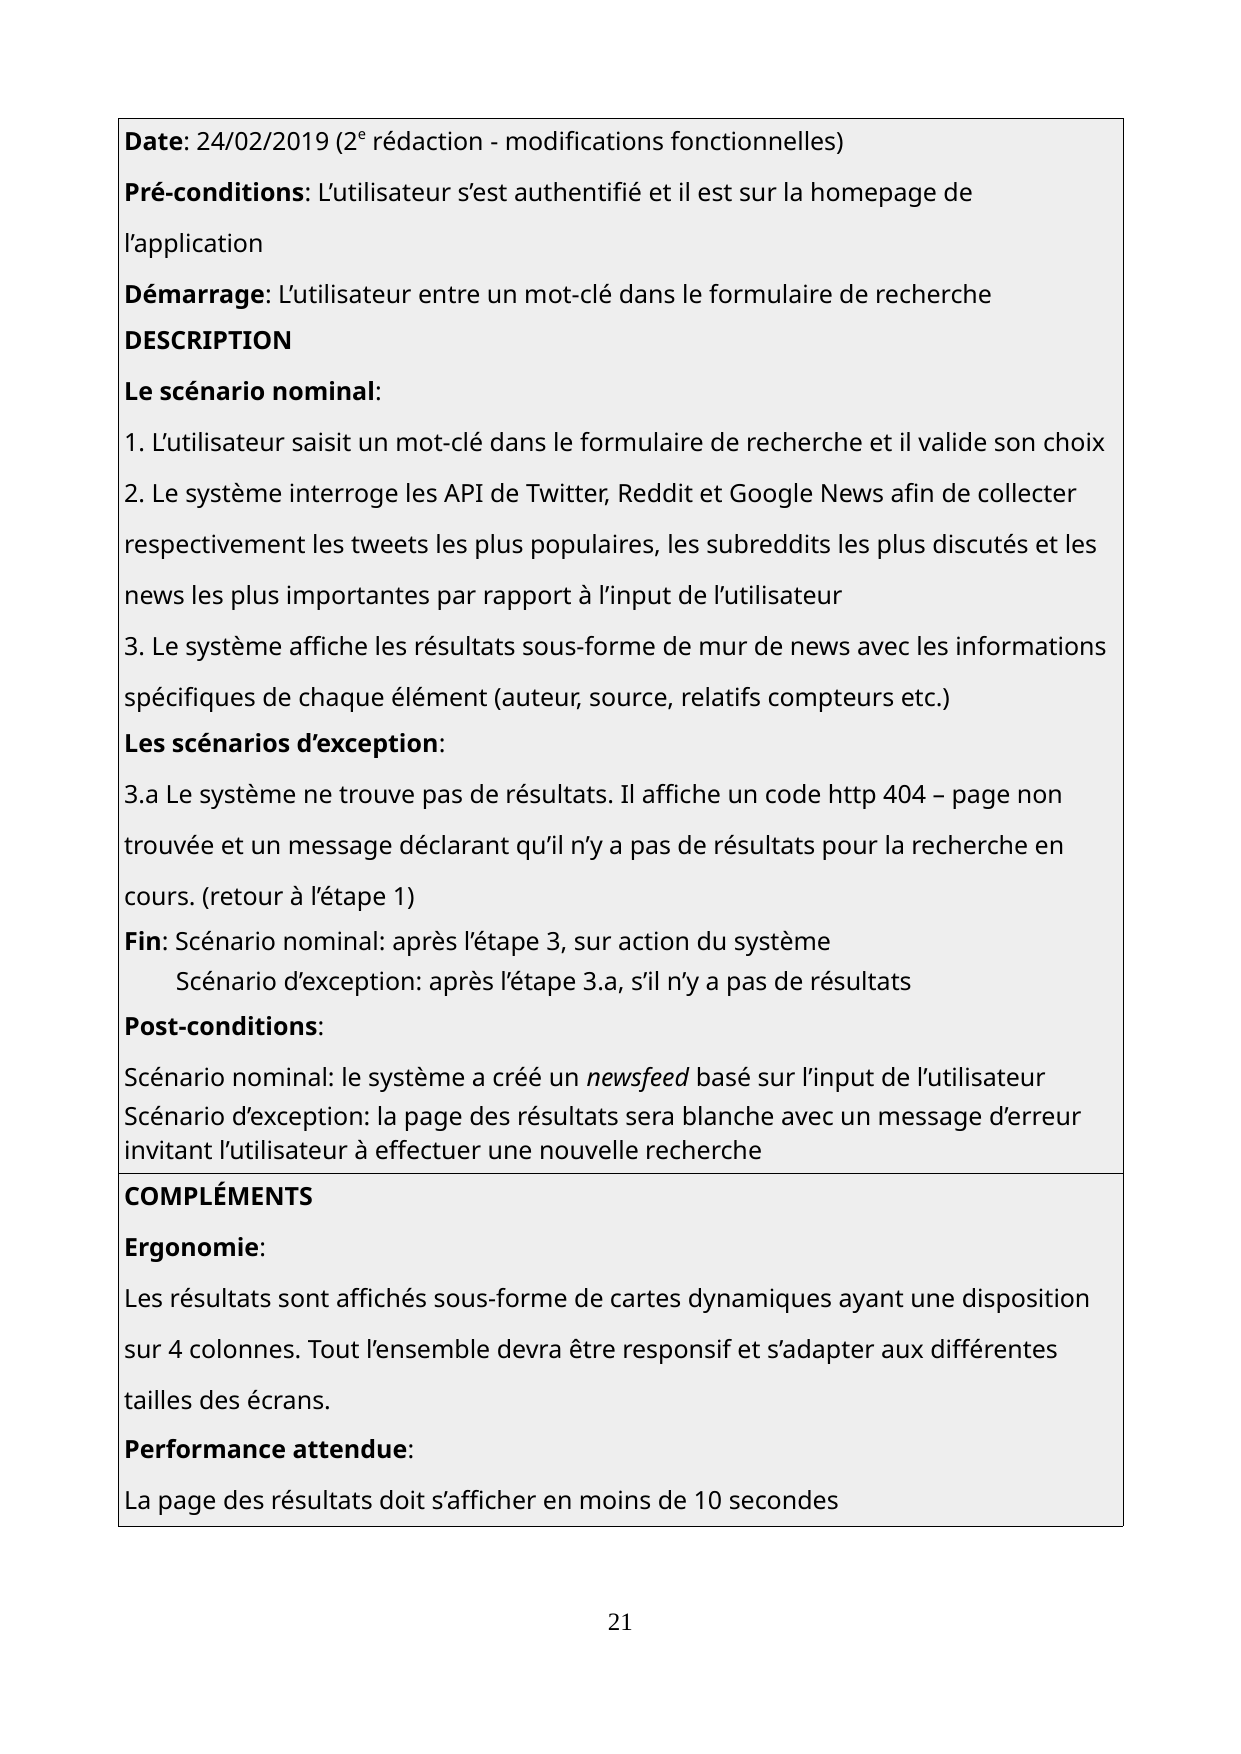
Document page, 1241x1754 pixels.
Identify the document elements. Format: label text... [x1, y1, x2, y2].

table_cell Fin: Scénario nominal: après l’étape 3, sur action du système Scénario d’exception: après l’étape 3.a, s’il n’y a pas de résultats [119, 918, 1123, 1003]
table_header COMPLÉMENTS Ergonomie: Les résultats sont affichés sous-forme de cartes dynamiques ayant une disposition sur 4 colonnes. Tout l’ensemble devra être responsif et s’adapter aux différentes tailles des écrans. [119, 1174, 1123, 1423]
table_cell Les scénarios d’exception: 3.a Le système ne trouve pas de résultats. Il affiche un code http 404 – page non trouvée et un message déclarant qu’il n’y a pas de résultats pour la recherche en cours. (retour à l’étape 1) [119, 720, 1123, 918]
table_cell DESCRIPTION Le scénario nominal: 1. L’utilisateur saisit un mot-clé dans le formulaire de recherche et il valide son choix 2. Le système interroge les API de Twitter, Reddit et Google News afin de collecter respectivement les tweets les plus populaires, les subreddits les plus discutés et les news les plus importantes par rapport à l’input de l’utilisateur 3. Le système affiche les résultats sous-forme de mur de news avec les informations spécifiques de chaque élément (auteur, source, relatifs compteurs etc.) [119, 317, 1123, 720]
table_cell Post-conditions: Scénario nominal: le système a créé un newsfeed basé sur l’input de l’utilisateur Scénario d’exception: la page des résultats sera blanche avec un message d’erreur invitant l’utilisateur à effectuer une nouvelle recherche [119, 1003, 1123, 1173]
table_header Date: 24/02/2019 (2e rédaction - modifications fonctionnelles) Pré-conditions: L’utilisateur s’est authentifié et il est sur la homepage de l’application Démarrage: L’utilisateur entre un mot-clé dans le formulaire de recherche [119, 119, 1123, 317]
table_cell Performance attendue: La page des résultats doit s’afficher en moins de 10 secondes [119, 1423, 1123, 1526]
